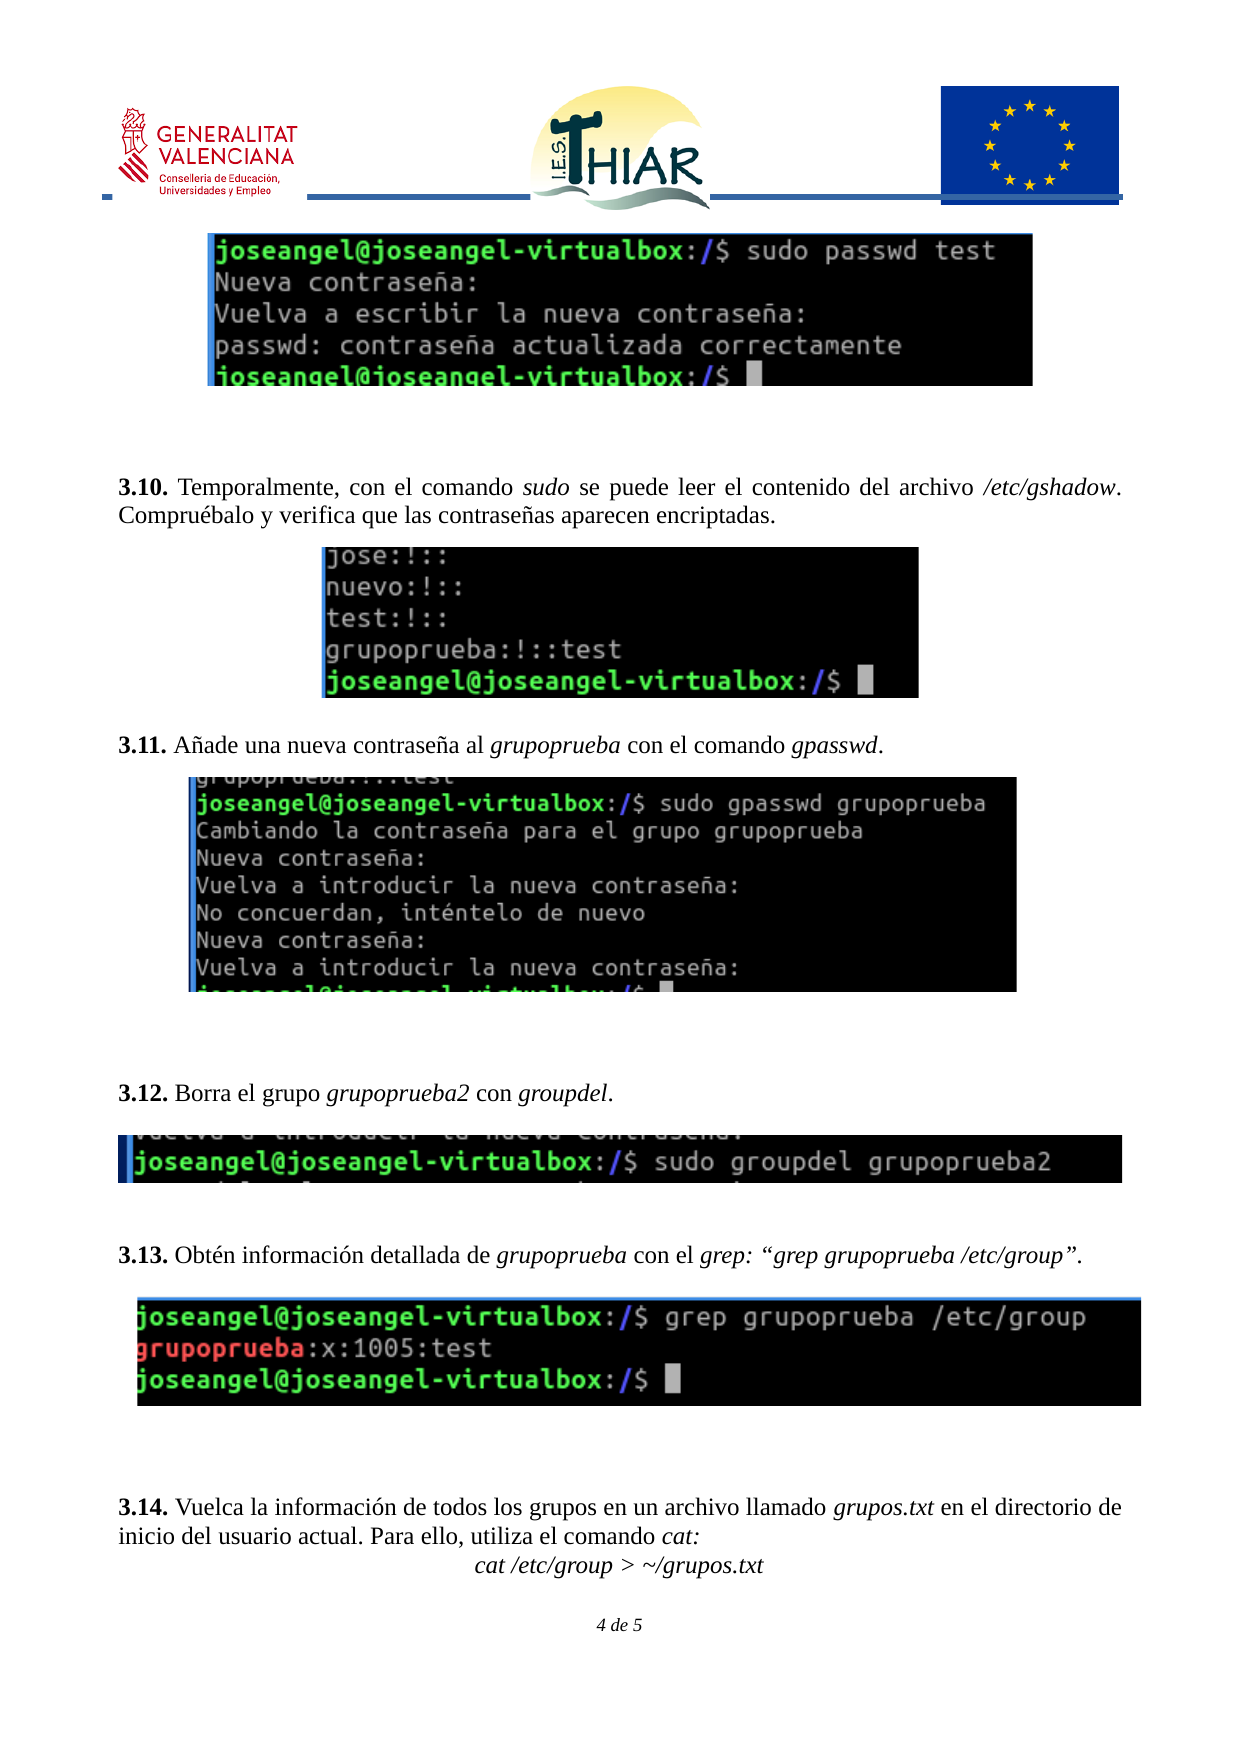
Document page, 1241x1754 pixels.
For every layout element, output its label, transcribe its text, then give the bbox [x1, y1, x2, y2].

text 3.14. Vuelca la información de todos los grupos en un archivo llamado grupos.txt en el directorio de inicio del usuario actual. Para ello, utiliza el comando cat: [118, 1492, 1122, 1550]
text 3.12. Borra el grupo grupoprueba2 con groupdel. [118, 1078, 1122, 1107]
text 3.13. Obtén información detallada de grupoprueba con el grep: “grep grupoprueba /etc/group”. [118, 1240, 1122, 1269]
picture [940, 200, 1119, 205]
picture [112, 103, 308, 206]
picture [207, 233, 1033, 386]
text 3.11. Añade una nueva contraseña al grupoprueba con el comando gpasswd. [118, 730, 1122, 759]
picture [118, 1135, 1123, 1183]
picture [321, 547, 919, 698]
text cat /etc/group > ~/grupos.txt [118, 1550, 1122, 1578]
picture [137, 1296, 1142, 1406]
picture [188, 777, 1017, 992]
picture [530, 86, 710, 210]
text 3.10. Temporalmente, con el comando sudo se puede leer el contenido del archivo /etc/gshadow. Compruébalo y verifica que las contraseñas aparecen encriptadas. [118, 472, 1122, 529]
picture [940, 86, 1119, 194]
